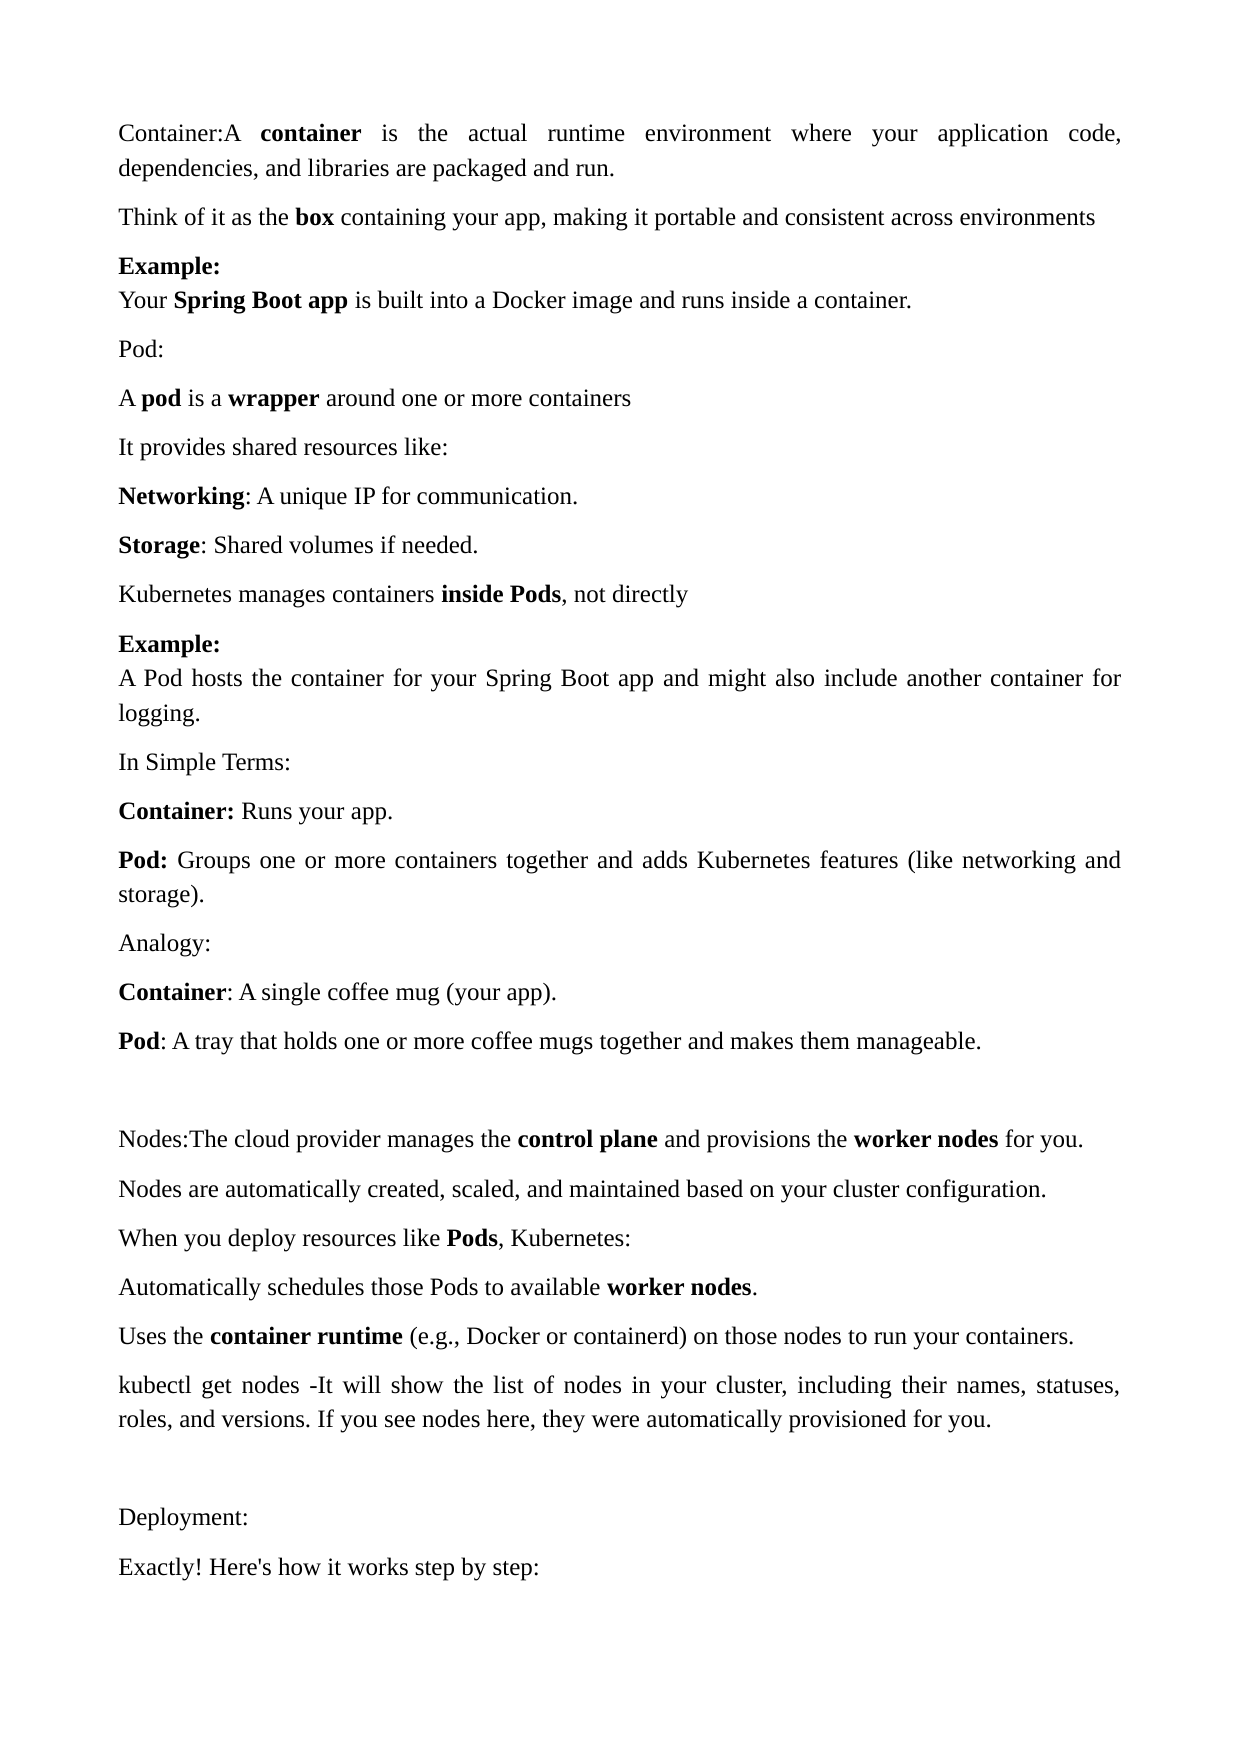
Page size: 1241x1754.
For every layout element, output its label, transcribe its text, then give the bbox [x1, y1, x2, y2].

text A pod is a wrapper around one or more containers [118, 383, 1122, 412]
text Think of it as the box containing your app, making it portable and consistent across environments [118, 202, 1122, 230]
text Uses the container runtime (e.g., Docker or containerd) on those nodes to run your containers. [118, 1321, 1122, 1349]
text Automatically schedules those Pods to available worker nodes. [118, 1272, 1122, 1301]
text Pod: Groups one or more containers together and adds Kubernetes features (like networking and storage). [118, 845, 1122, 908]
text It provides shared resources like: [118, 432, 1122, 461]
text Example: A Pod hosts the container for your Spring Boot app and might also include another container for logging. [118, 629, 1122, 726]
text Deployment: [118, 1502, 1122, 1531]
text In Simple Terms: [118, 747, 1122, 775]
text When you deploy resources like Pods, Kubernetes: [118, 1223, 1122, 1251]
text Pod: [118, 334, 1122, 363]
text Pod: A tray that holds one or more coffee mugs together and makes them manageable. [118, 1026, 1122, 1055]
text Nodes are automatically created, scaled, and maintained based on your cluster configuration. [118, 1174, 1122, 1202]
text Networking: A unique IP for communication. [118, 481, 1122, 510]
text Kubernetes manages containers inside Pods, not directly [118, 579, 1122, 608]
text Container: Runs your app. [118, 796, 1122, 824]
text Container: A single coffee mug (your app). [118, 977, 1122, 1006]
text Nodes:The cloud provider manages the control plane and provisions the worker nodes for you. [118, 1124, 1122, 1153]
text Exactly! Here's how it works step by step: [118, 1552, 1122, 1580]
text Storage: Shared volumes if needed. [118, 531, 1122, 559]
text Analogy: [118, 928, 1122, 957]
text Example: Your Spring Boot app is built into a Docker image and runs inside a container. [118, 251, 1122, 314]
text kubectl get nodes -It will show the list of nodes in your cluster, including their names, statuses, roles, and versions. If you see nodes here, they were automatically provisioned for you. [118, 1370, 1122, 1433]
text Container:A container is the actual runtime environment where your application code, dependencies, and libraries are packaged and run. [118, 118, 1122, 181]
